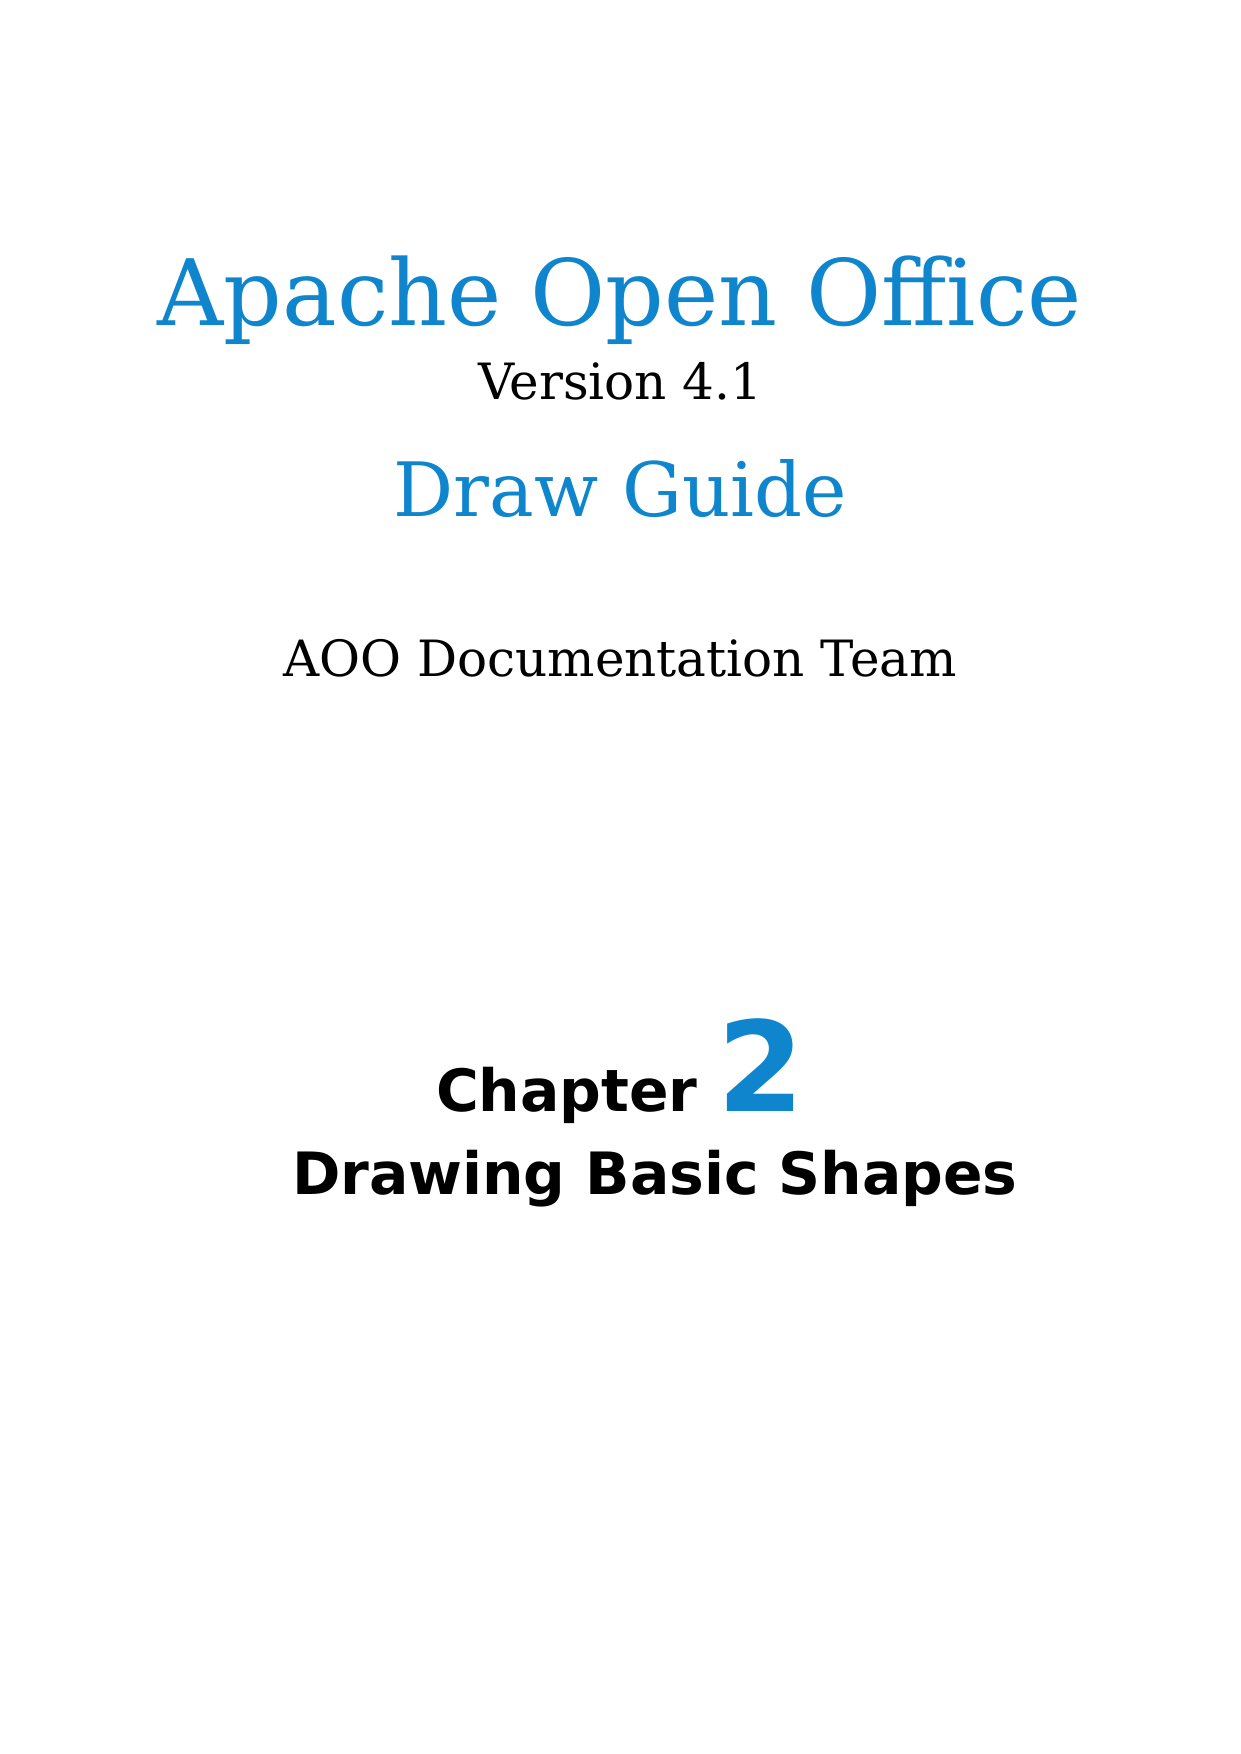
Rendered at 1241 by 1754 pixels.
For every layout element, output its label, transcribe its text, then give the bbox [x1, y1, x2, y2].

text Apache Open Office [136, 240, 1104, 347]
text Version 4.1 [136, 353, 1104, 411]
subtitle Chapter 2 Drawing Basic Shapes [136, 995, 1104, 1208]
text Draw Guide [136, 447, 1104, 534]
text AOO Documentation Team [136, 630, 1104, 688]
